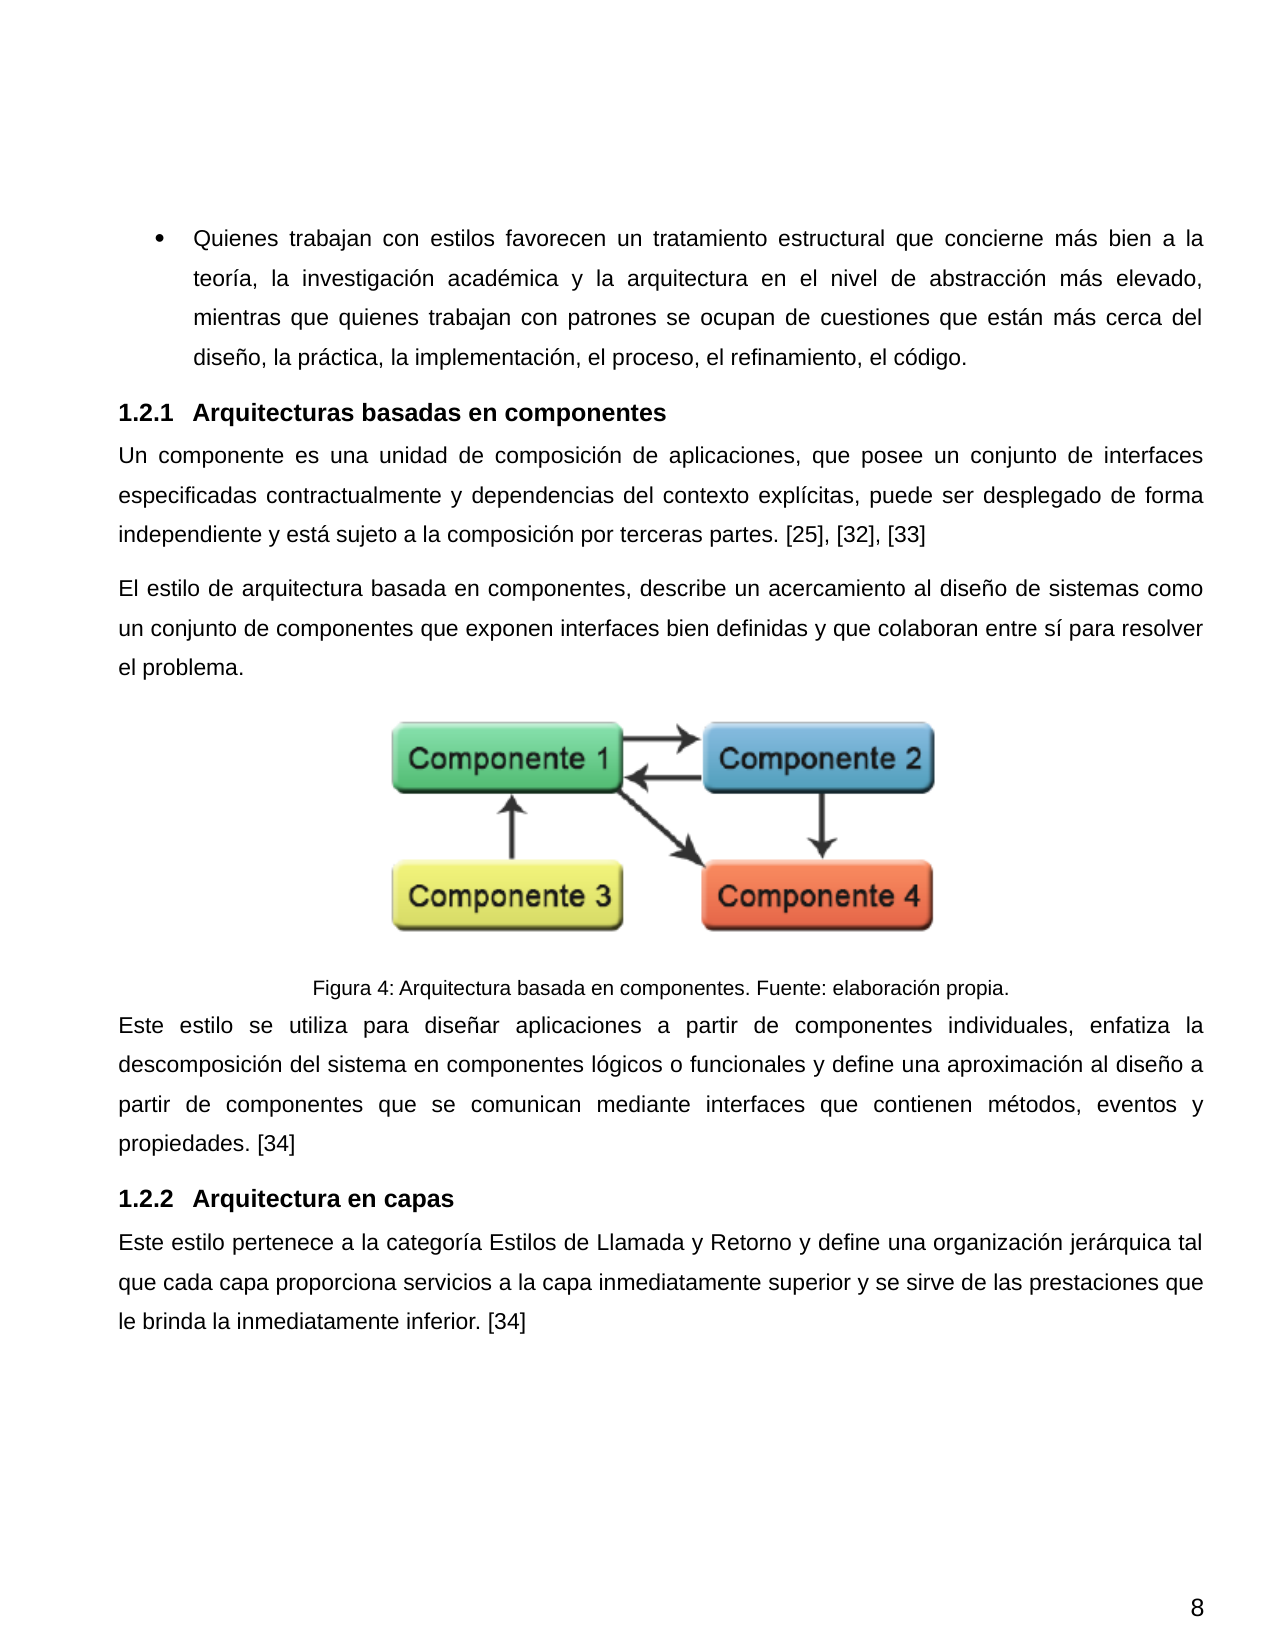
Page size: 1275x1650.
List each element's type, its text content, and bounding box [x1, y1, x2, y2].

picture [345, 708, 977, 963]
text Este estilo pertenece a la categoría Estilos de Llamada y Retorno y define una organización jerárquica tal que cada capa proporciona servicios a la capa inmediatamente superior y se sirve de las prestaciones que le brinda la inmediatamente inferior. [34] [118, 1229, 1204, 1334]
text El estilo de arquitectura basada en componentes, describe un acercamiento al diseño de sistemas como un conjunto de componentes que exponen interfaces bien definidas y que colaboran entre sí para resolver el problema. [118, 575, 1204, 681]
text Figura 4: Arquitectura basada en componentes. Fuente: elaboración propia. [118, 975, 1204, 999]
text Un componente es una unidad de composición de aplicaciones, que posee un conjunto de interfaces especificadas contractualmente y dependencias del contexto explícitas, puede ser desplegado de forma independiente y está sujeto a la composición por terceras partes. [25], [32], [33] [118, 442, 1204, 547]
list Quienes trabajan con estilos favorecen un tratamiento estructural que concierne más bien a la teoría, la investigación académica y la arquitectura en el nivel de abstracción más elevado, mientras que quienes trabajan con patrones se ocupan de cuestiones que están más cerca del diseño, la práctica, la implementación, el proceso, el refinamiento, el código. [156, 225, 1204, 370]
subtitle Arquitectura en capas [118, 1184, 1204, 1213]
text Este estilo se utiliza para diseñar aplicaciones a partir de componentes individuales, enfatiza la descomposición del sistema en componentes lógicos o funcionales y define una aproximación al diseño a partir de componentes que se comunican mediante interfaces que contienen métodos, eventos y propiedades. [34] [118, 1012, 1204, 1157]
subtitle Arquitecturas basadas en componentes [118, 397, 1204, 426]
